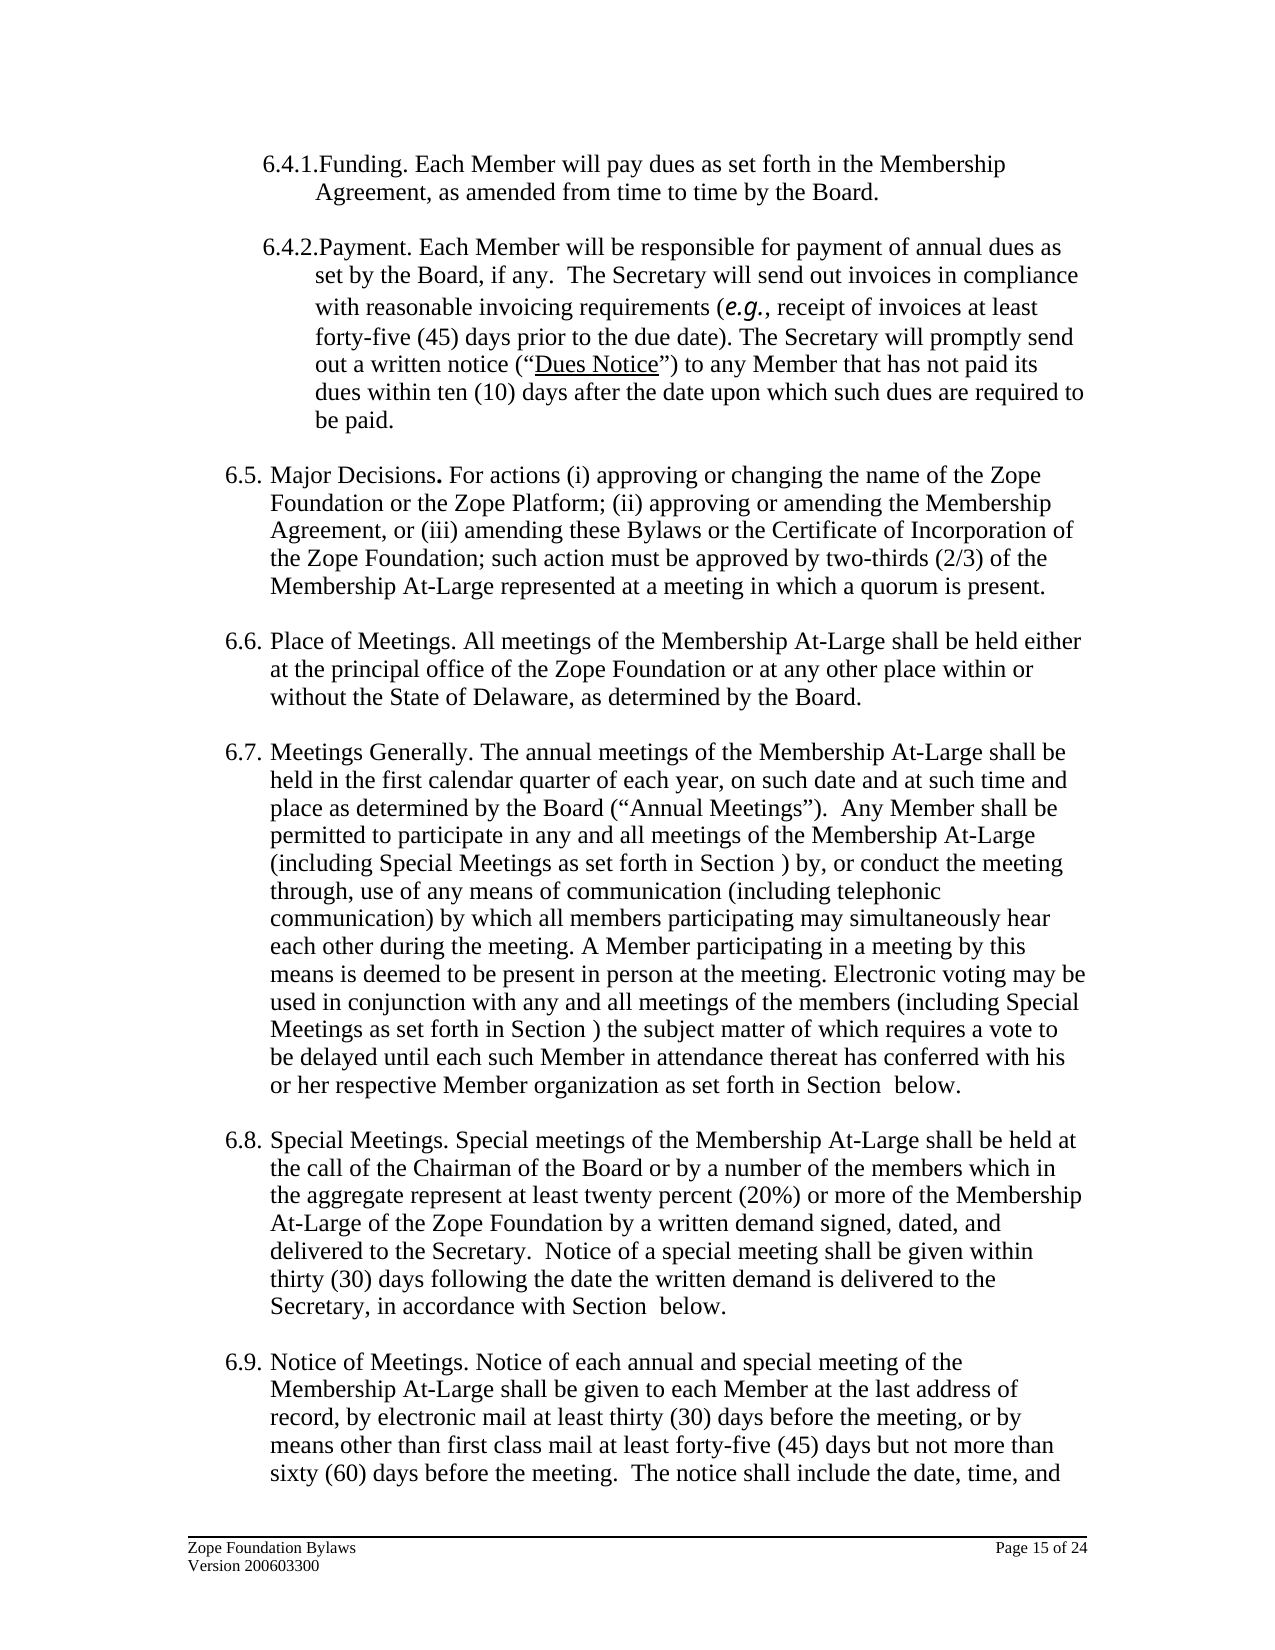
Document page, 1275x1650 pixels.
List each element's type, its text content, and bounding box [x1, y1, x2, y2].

list Meetings Generally. The annual meetings of the Membership At-Large shall be held in the first calendar quarter of each year, on such date and at such time and place as determined by the Board (“Annual Meetings”). Any Member shall be permitted to participate in any and all meetings of the Membership At-Large (including Special Meetings as set forth in Section ) by, or conduct the meeting through, use of any means of communication (including telephonic communication) by which all members participating may simultaneously hear each other during the meeting. A Member participating in a meeting by this means is deemed to be present in person at the meeting. Electronic voting may be used in conjunction with any and all meetings of the members (including Special Meetings as set forth in Section ) the subject matter of which requires a vote to be delayed until each such Member in attendance thereat has conferred with his or her respective Member organization as set forth in Section below. [225, 738, 1087, 1126]
list Notice of Meetings. Notice of each annual and special meeting of the Membership At-Large shall be given to each Member at the last address of record, by electronic mail at least thirty (30) days before the meeting, or by means other than first class mail at least forty-five (45) days but not more than sixty (60) days before the meeting. The notice shall include the date, time, and [225, 1348, 1087, 1486]
list Payment. Each Member will be responsible for payment of annual dues as set by the Board, if any. The Secretary will send out invoices in compliance with reasonable invoicing requirements (e.g., receipt of invoices at least forty-five (45) days prior to the due date). The Secretary will promptly send out a written notice (“Dues Notice”) to any Member that has not paid its dues within ten (10) days after the date upon which such dues are required to be paid. [262, 233, 1087, 461]
list Place of Meetings. All meetings of the Membership At-Large shall be held either at the principal office of the Zope Foundation or at any other place within or without the State of Delaware, as determined by the Board. [225, 627, 1087, 738]
list Major Decisions. For actions (i) approving or changing the name of the Zope Foundation or the Zope Platform; (ii) approving or amending the Membership Agreement, or (iii) amending these Bylaws or the Certificate of Incorporation of the Zope Foundation; such action must be approved by two-thirds (2/3) of the Membership At-Large represented at a meeting in which a quorum is present. [225, 461, 1087, 627]
list Special Meetings. Special meetings of the Membership At-Large shall be held at the call of the Chairman of the Board or by a number of the members which in the aggregate represent at least twenty percent (20%) or more of the Membership At-Large of the Zope Foundation by a written demand signed, dated, and delivered to the Secretary. Notice of a special meeting shall be given within thirty (30) days following the date the written demand is delivered to the Secretary, in accordance with Section below. [225, 1126, 1087, 1348]
list Funding. Each Member will pay dues as set forth in the Membership Agreement, as amended from time to time by the Board. [262, 150, 1087, 233]
